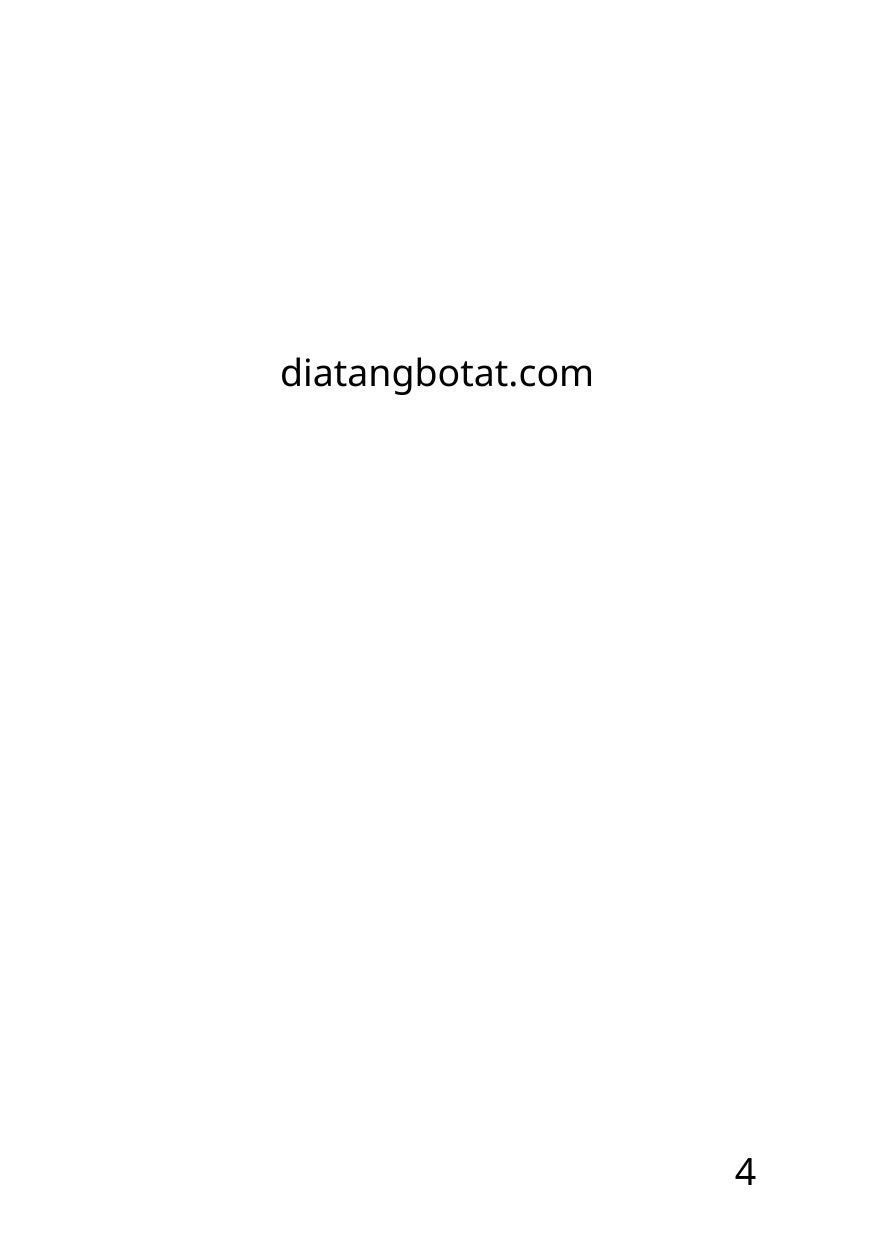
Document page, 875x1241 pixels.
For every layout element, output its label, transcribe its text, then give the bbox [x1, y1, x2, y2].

text diatangbotat.com [118, 347, 756, 398]
